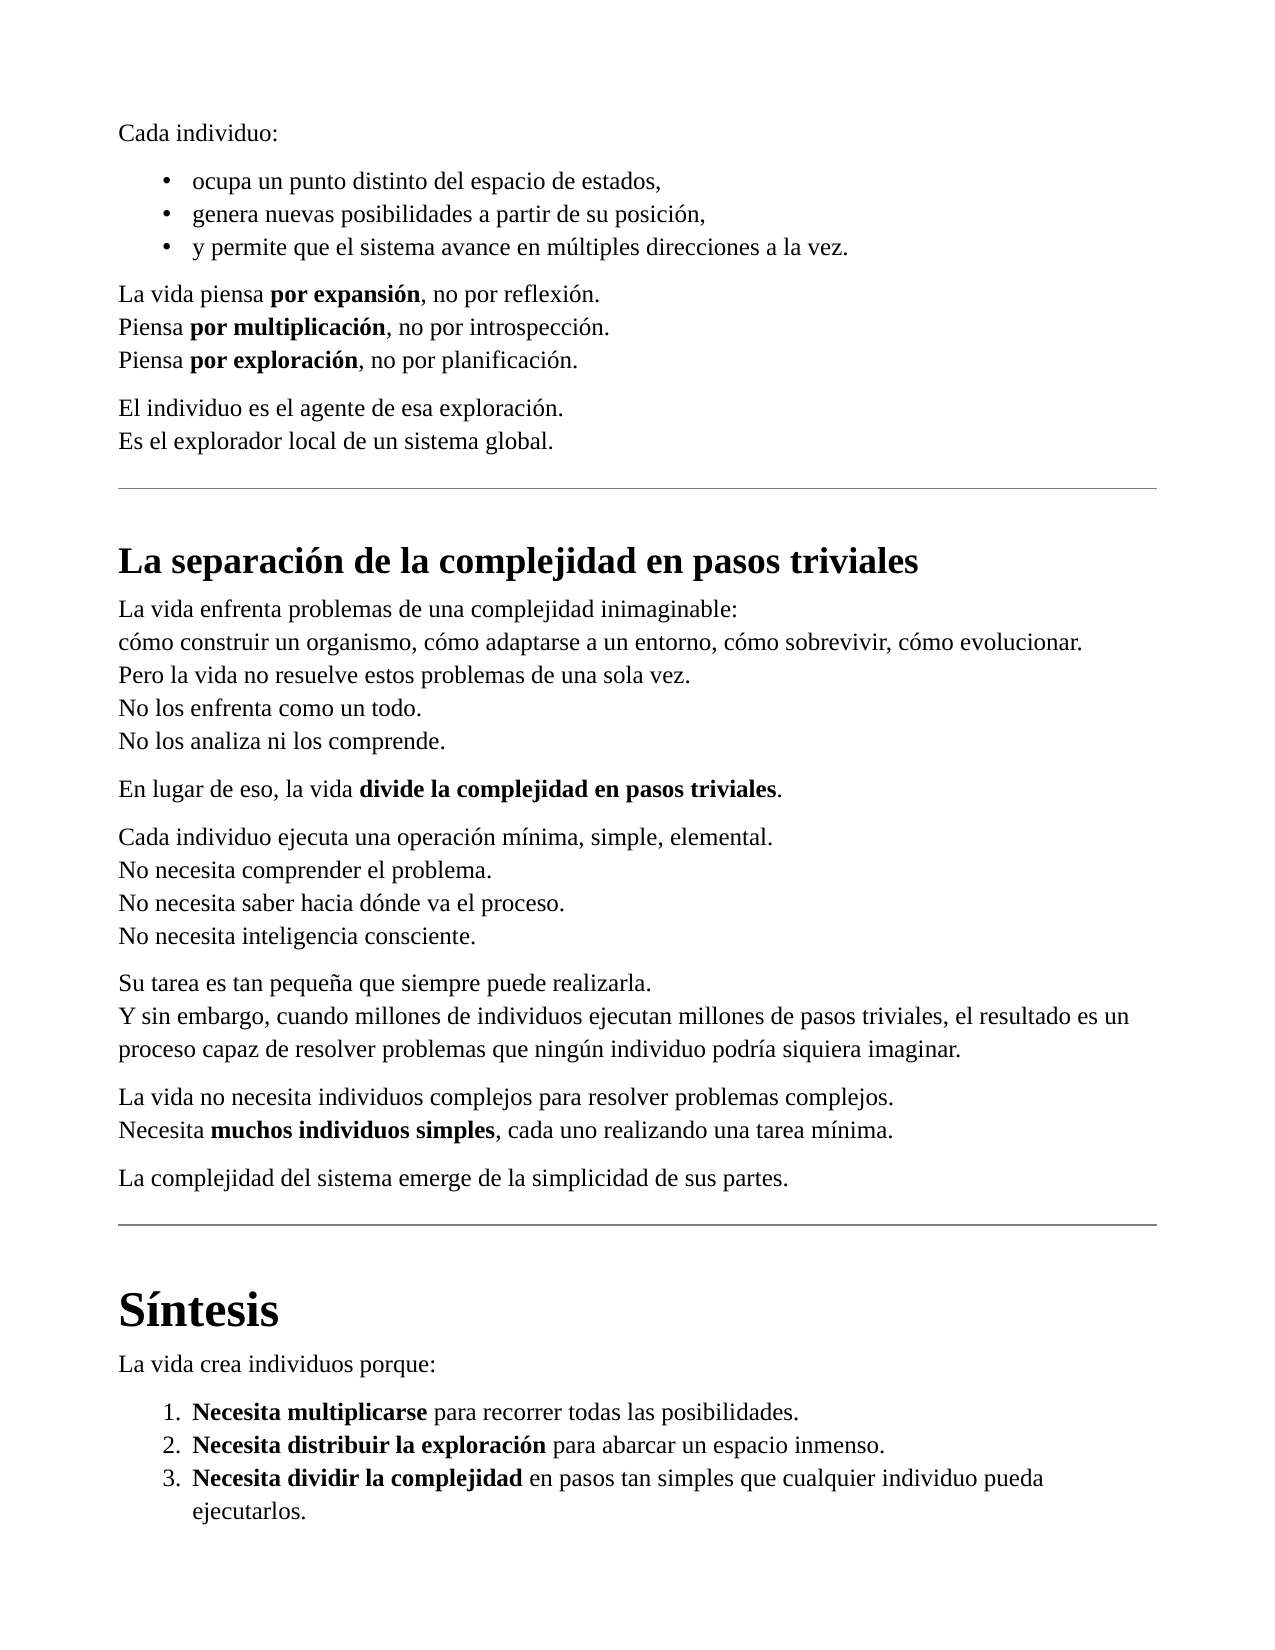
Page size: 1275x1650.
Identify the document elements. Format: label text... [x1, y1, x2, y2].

text La vida no necesita individuos complejos para resolver problemas complejos. Necesita muchos individuos simples, cada uno realizando una tarea mínima. [118, 1082, 1157, 1144]
text Cada individuo: [118, 118, 1157, 147]
text La vida enfrenta problemas de una complejidad inimaginable: cómo construir un organismo, cómo adaptarse a un entorno, cómo sobrevivir, cómo evolucionar. Pero la vida no resuelve estos problemas de una sola vez. No los enfrenta como un todo. No los analiza ni los comprende. [118, 594, 1157, 755]
text Cada individuo ejecuta una operación mínima, simple, elemental. No necesita comprender el problema. No necesita saber hacia dónde va el proceso. No necesita inteligencia consciente. [118, 822, 1157, 949]
text La vida piensa por expansión, no por reflexión. Piensa por multiplicación, no por introspección. Piensa por exploración, no por planificación. [118, 279, 1157, 374]
text La vida crea individuos porque: [118, 1349, 1157, 1378]
list y permite que el sistema avance en múltiples direcciones a la vez. [162, 232, 1157, 261]
text En lugar de eso, la vida divide la complejidad en pasos triviales. [118, 774, 1157, 803]
text Su tarea es tan pequeña que siempre puede realizarla. Y sin embargo, cuando millones de individuos ejecutan millones de pasos triviales, el resultado es un proceso capaz de resolver problemas que ningún individuo podría siquiera imaginar. [118, 968, 1157, 1063]
text La complejidad del sistema emerge de la simplicidad de sus partes. [118, 1163, 1157, 1191]
list ocupa un punto distinto del espacio de estados, [162, 166, 1157, 194]
text El individuo es el agente de esa exploración. Es el explorador local de un sistema global. [118, 393, 1157, 455]
list genera nuevas posibilidades a partir de su posición, [162, 199, 1157, 227]
subtitle Síntesis [118, 1279, 1157, 1337]
subtitle La separación de la complejidad en pasos triviales [118, 539, 1157, 582]
list Necesita multiplicarse para recorrer todas las posibilidades. [162, 1397, 1157, 1426]
list Necesita dividir la complejidad en pasos tan simples que cualquier individuo pueda ejecutarlos. [162, 1463, 1157, 1525]
list Necesita distribuir la exploración para abarcar un espacio inmenso. [162, 1430, 1157, 1459]
